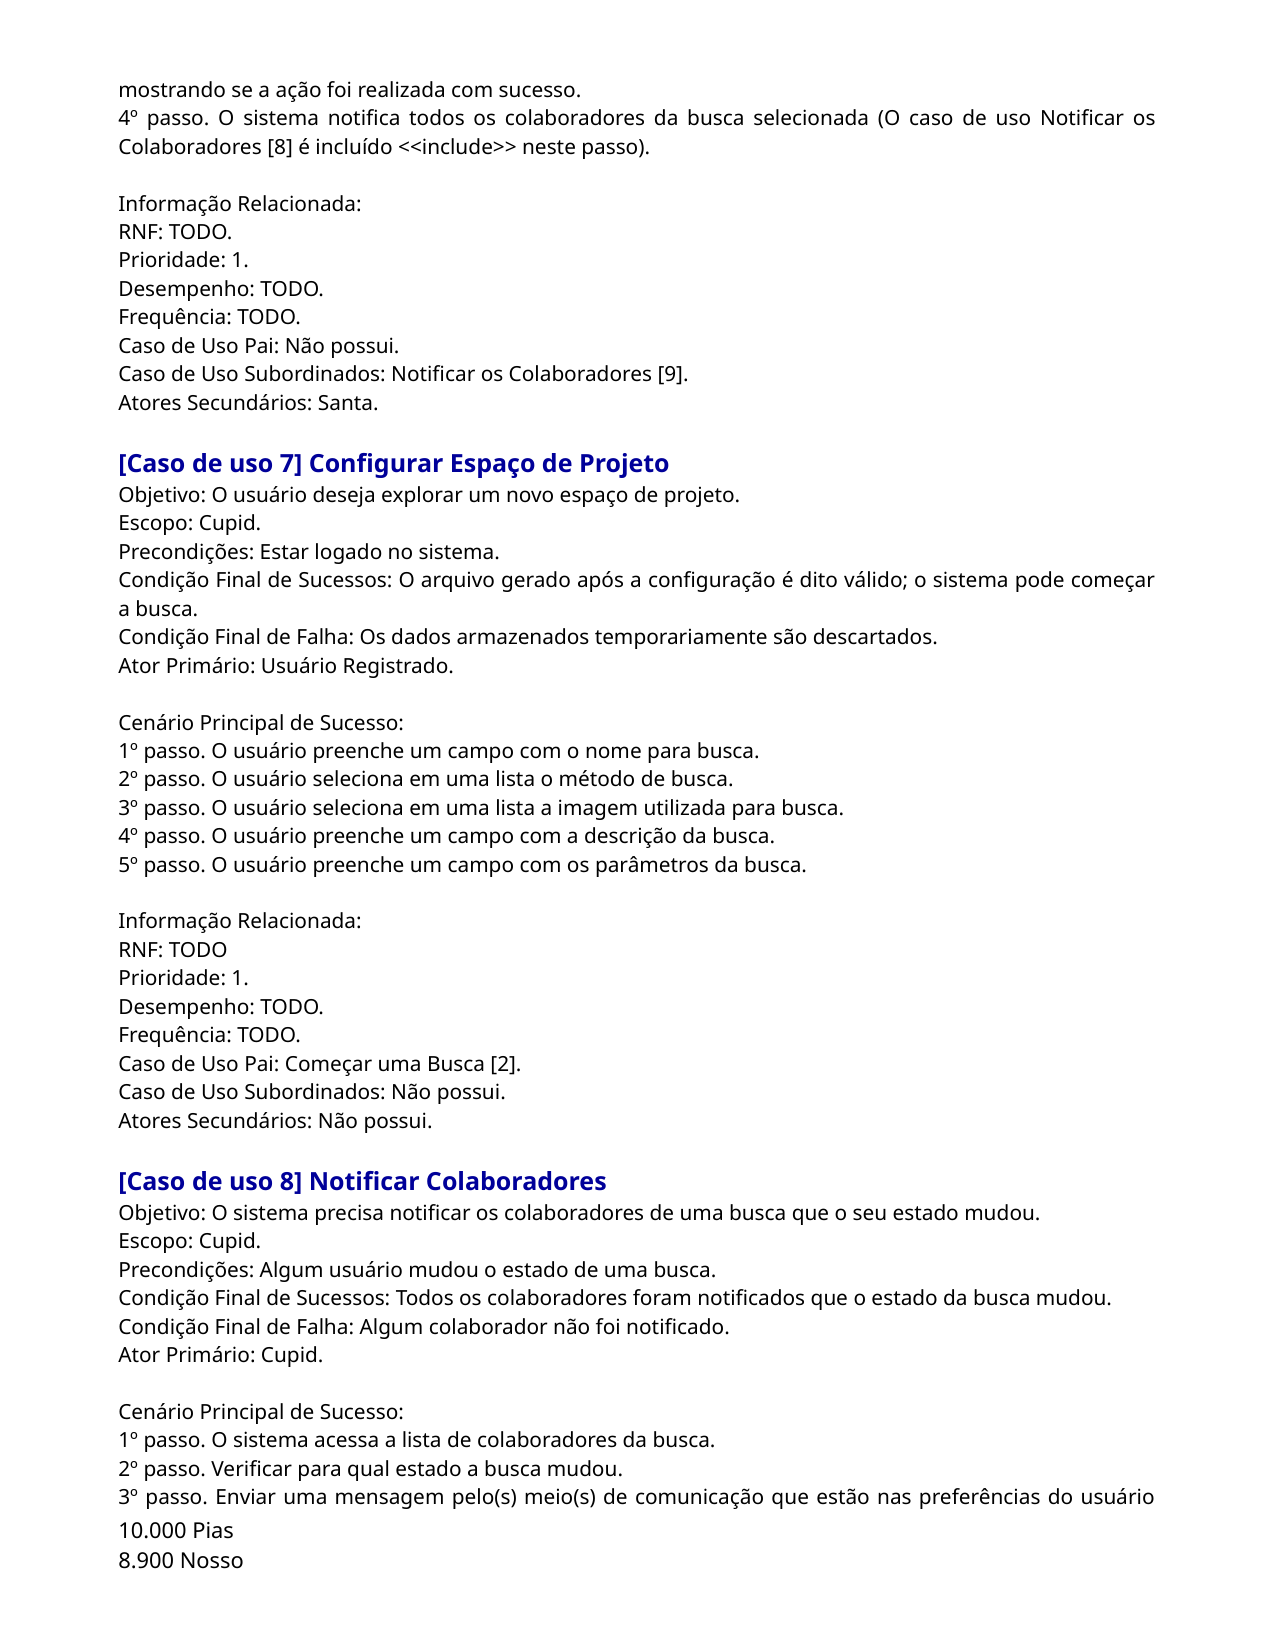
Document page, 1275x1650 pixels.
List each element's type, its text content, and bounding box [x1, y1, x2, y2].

text Precondições: Algum usuário mudou o estado de uma busca. [118, 1255, 1157, 1283]
text Condição Final de Sucessos: Todos os colaboradores foram notificados que o estado da busca mudou. [118, 1283, 1157, 1312]
text Informação Relacionada: [118, 189, 1157, 217]
text Desempenho: TODO. [118, 992, 1157, 1020]
text Precondições: Estar logado no sistema. [118, 537, 1157, 565]
text Caso de Uso Subordinados: Não possui. [118, 1077, 1157, 1106]
text Escopo: Cupid. [118, 508, 1157, 537]
text Informação Relacionada: [118, 907, 1157, 935]
text Condição Final de Falha: Os dados armazenados temporariamente são descartados. [118, 622, 1157, 651]
text Cenário Principal de Sucesso: [118, 1397, 1157, 1426]
text mostrando se a ação foi realizada com sucesso. [118, 75, 1157, 103]
text 3º passo. O usuário seleciona em uma lista a imagem utilizada para busca. [118, 793, 1157, 821]
text Objetivo: O usuário deseja explorar um novo espaço de projeto. [118, 480, 1157, 508]
text Atores Secundários: Não possui. [118, 1106, 1157, 1134]
text RNF: TODO [118, 935, 1157, 963]
text Condição Final de Falha: Algum colaborador não foi notificado. [118, 1312, 1157, 1340]
text Condição Final de Sucessos: O arquivo gerado após a configuração é dito válido; o sistema pode começar a busca. [118, 565, 1157, 622]
text Frequência: TODO. [118, 1020, 1157, 1049]
text Caso de Uso Pai: Começar uma Busca [2]. [118, 1049, 1157, 1077]
text Frequência: TODO. [118, 302, 1157, 331]
text [Caso de uso 8] Notificar Colaboradores [118, 1164, 1157, 1198]
text Atores Secundários: Santa. [118, 388, 1157, 416]
text 2º passo. O usuário seleciona em uma lista o método de busca. [118, 764, 1157, 793]
text 4º passo. O sistema notifica todos os colaboradores da busca selecionada (O caso de uso Notificar os Colaboradores [8] é incluído <<include>> neste passo). [118, 103, 1157, 160]
text Ator Primário: Usuário Registrado. [118, 651, 1157, 679]
text Cenário Principal de Sucesso: [118, 708, 1157, 736]
text RNF: TODO. [118, 217, 1157, 246]
text 3º passo. Enviar uma mensagem pelo(s) meio(s) de comunicação que estão nas preferências do usuário [118, 1482, 1157, 1511]
text Ator Primário: Cupid. [118, 1340, 1157, 1369]
text 5º passo. O usuário preenche um campo com os parâmetros da busca. [118, 850, 1157, 878]
text 1º passo. O sistema acessa a lista de colaboradores da busca. [118, 1426, 1157, 1454]
text 1º passo. O usuário preenche um campo com o nome para busca. [118, 736, 1157, 764]
text Prioridade: 1. [118, 246, 1157, 274]
text Objetivo: O sistema precisa notificar os colaboradores de uma busca que o seu estado mudou. [118, 1198, 1157, 1226]
text Caso de Uso Pai: Não possui. [118, 331, 1157, 359]
text Escopo: Cupid. [118, 1226, 1157, 1255]
text Desempenho: TODO. [118, 274, 1157, 302]
text 2º passo. Verificar para qual estado a busca mudou. [118, 1454, 1157, 1482]
text 4º passo. O usuário preenche um campo com a descrição da busca. [118, 821, 1157, 850]
text [Caso de uso 7] Configurar Espaço de Projeto [118, 446, 1157, 480]
text Caso de Uso Subordinados: Notificar os Colaboradores [9]. [118, 359, 1157, 388]
text Prioridade: 1. [118, 963, 1157, 992]
